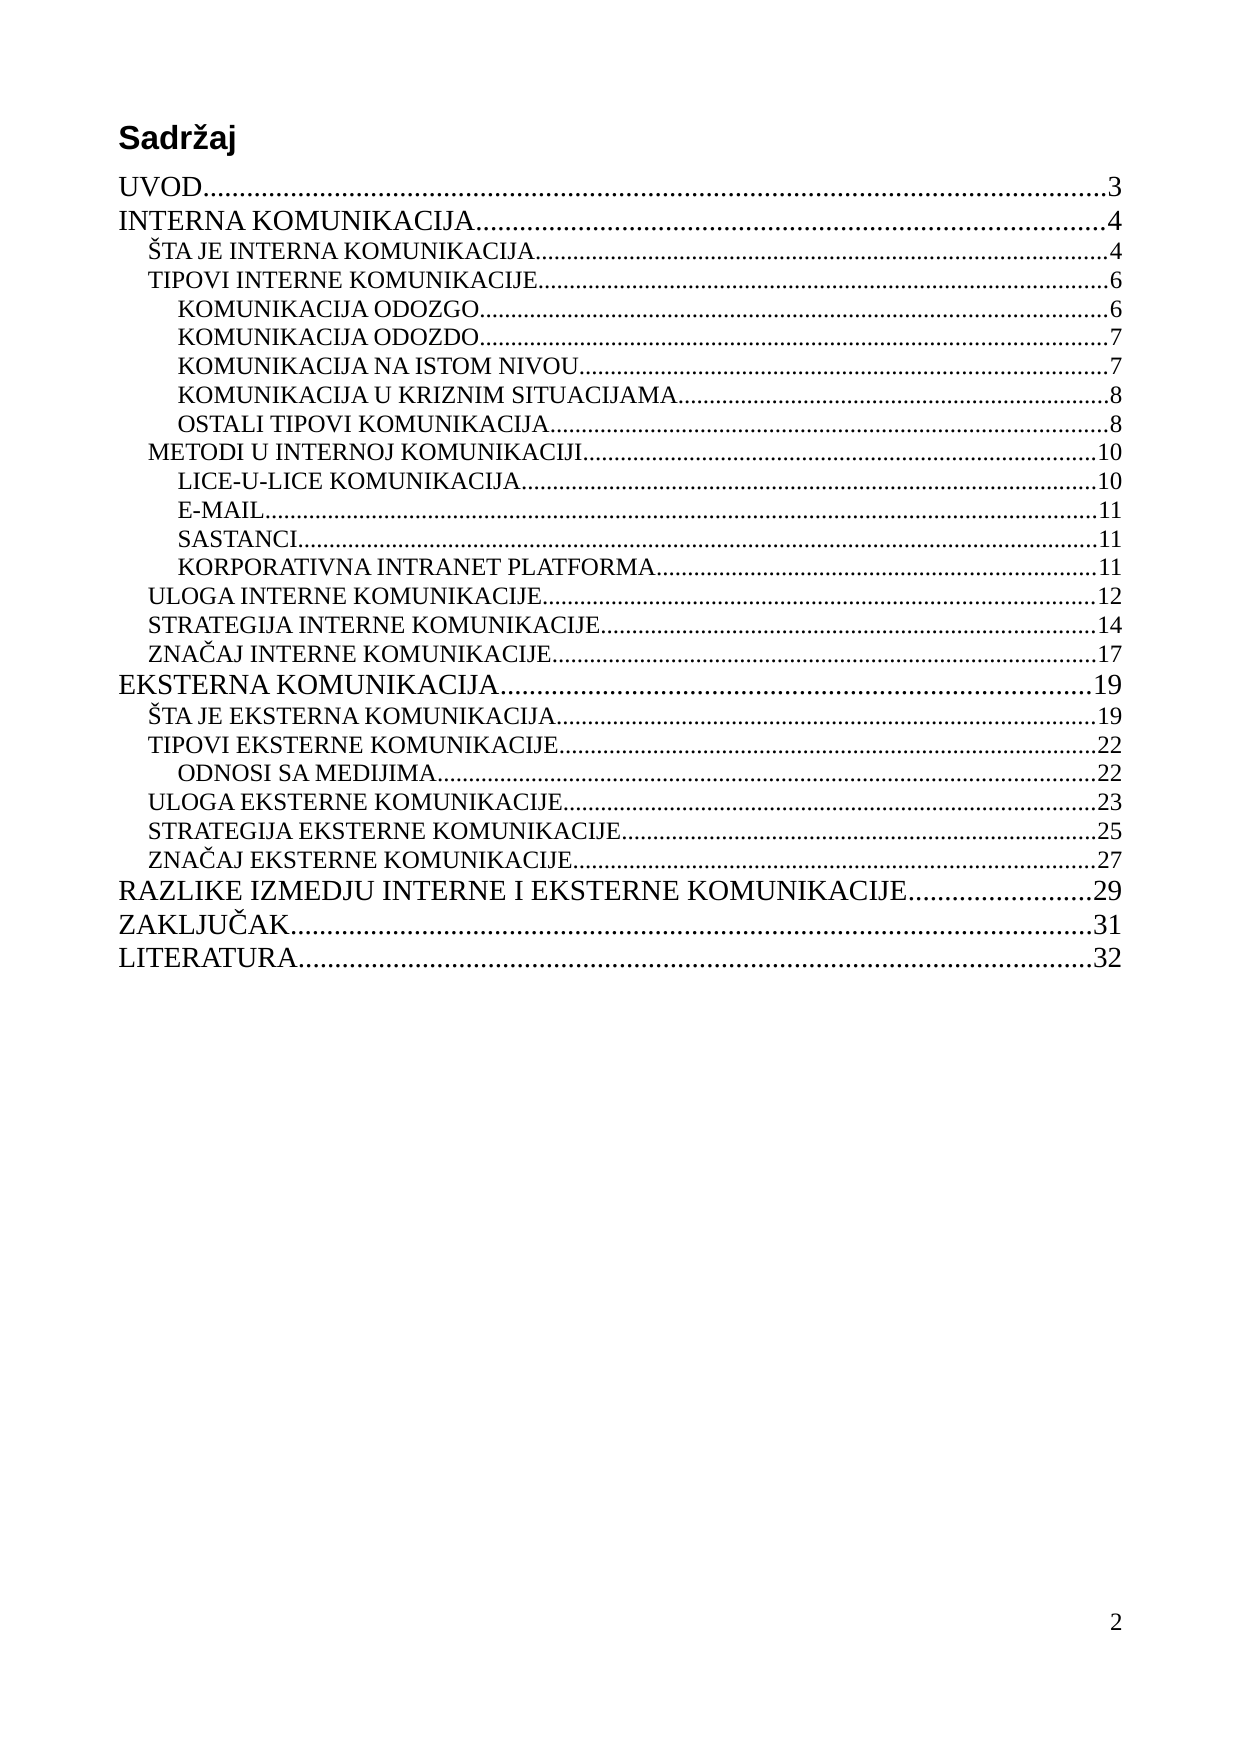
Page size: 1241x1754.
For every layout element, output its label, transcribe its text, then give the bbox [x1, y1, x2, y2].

text TIPOVI EKSTERNE KOMUNIKACIJE 22 [148, 730, 1122, 758]
text OSTALI TIPOVI KOMUNIKACIJA 8 [177, 409, 1122, 437]
text LICE-U-LICE KOMUNIKACIJA 10 [177, 466, 1122, 495]
text STRATEGIJA EKSTERNE KOMUNIKACIJE 25 [148, 816, 1122, 845]
text ODNOSI SA MEDIJIMA 22 [177, 758, 1122, 787]
text LITERATURA 32 [118, 941, 1122, 974]
text ŠTA JE EKSTERNA KOMUNIKACIJA 19 [148, 701, 1122, 730]
text UVOD 3 [118, 169, 1122, 203]
text KOMUNIKACIJA NA ISTOM NIVOU 7 [177, 351, 1122, 380]
text ULOGA INTERNE KOMUNIKACIJE 12 [148, 581, 1122, 610]
text ŠTA JE INTERNA KOMUNIKACIJA 4 [148, 236, 1122, 265]
text EKSTERNA KOMUNIKACIJA 19 [118, 667, 1122, 701]
text ZNAČAJ EKSTERNE KOMUNIKACIJE 27 [148, 845, 1122, 873]
text E-MAIL 11 [177, 495, 1122, 524]
text ZNAČAJ INTERNE KOMUNIKACIJE 17 [148, 639, 1122, 667]
text KORPORATIVNA INTRANET PLATFORMA 11 [177, 552, 1122, 581]
text KOMUNIKACIJA ODOZDO 7 [177, 322, 1122, 351]
text STRATEGIJA INTERNE KOMUNIKACIJE 14 [148, 610, 1122, 639]
text METODI U INTERNOJ KOMUNIKACIJI 10 [148, 437, 1122, 466]
text RAZLIKE IZMEDJU INTERNE I EKSTERNE KOMUNIKACIJE 29 [118, 873, 1122, 907]
text TIPOVI INTERNE KOMUNIKACIJE 6 [148, 265, 1122, 294]
text ZAKLJUČAK 31 [118, 907, 1122, 941]
text ULOGA EKSTERNE KOMUNIKACIJE 23 [148, 787, 1122, 816]
text KOMUNIKACIJA ODOZGO 6 [177, 294, 1122, 322]
subtitle Sadržaj [118, 118, 1122, 157]
text INTERNA KOMUNIKACIJA 4 [118, 203, 1122, 236]
text SASTANCI 11 [177, 524, 1122, 552]
text KOMUNIKACIJA U KRIZNIM SITUACIJAMA 8 [177, 380, 1122, 409]
